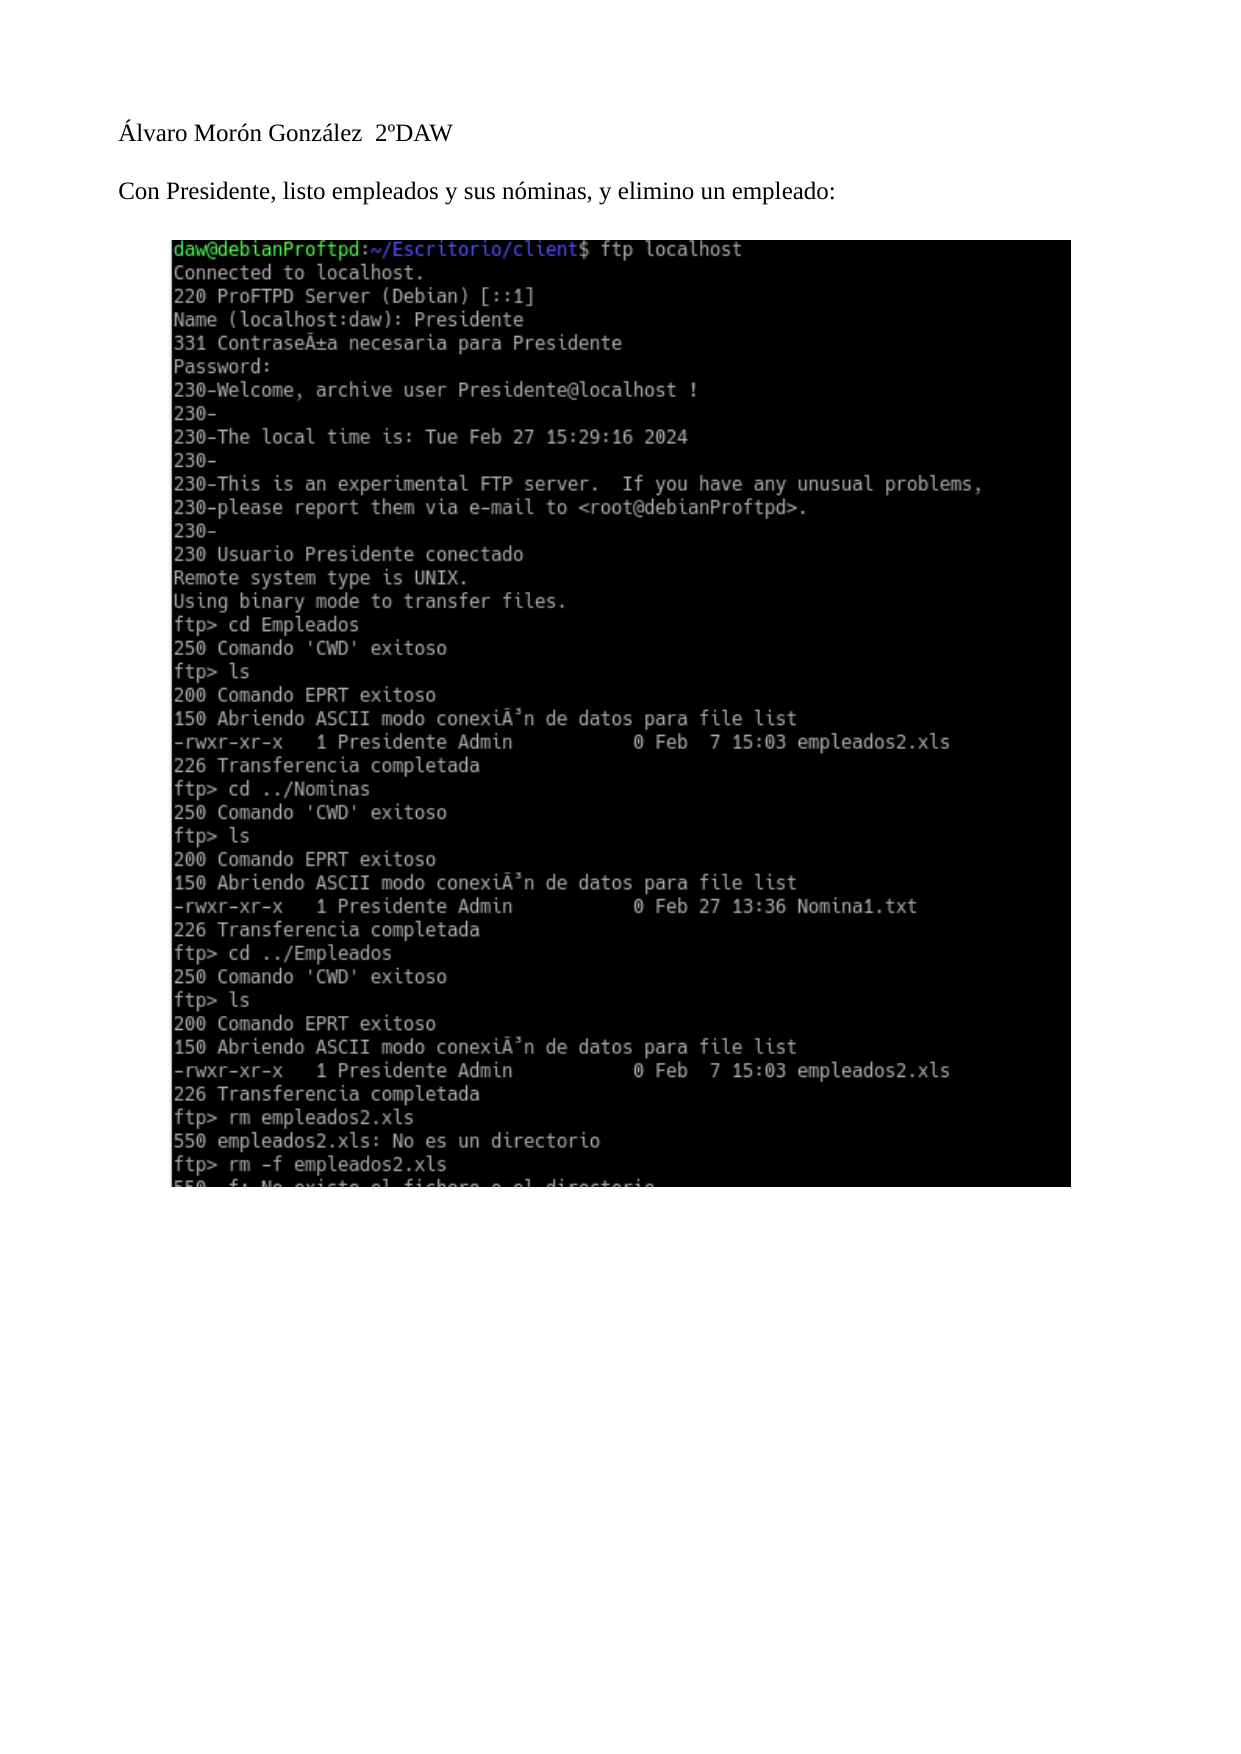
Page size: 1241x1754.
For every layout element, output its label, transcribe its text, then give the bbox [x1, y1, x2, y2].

picture [169, 240, 1071, 1187]
text Con Presidente, listo empleados y sus nóminas, y elimino un empleado: [118, 176, 1122, 205]
